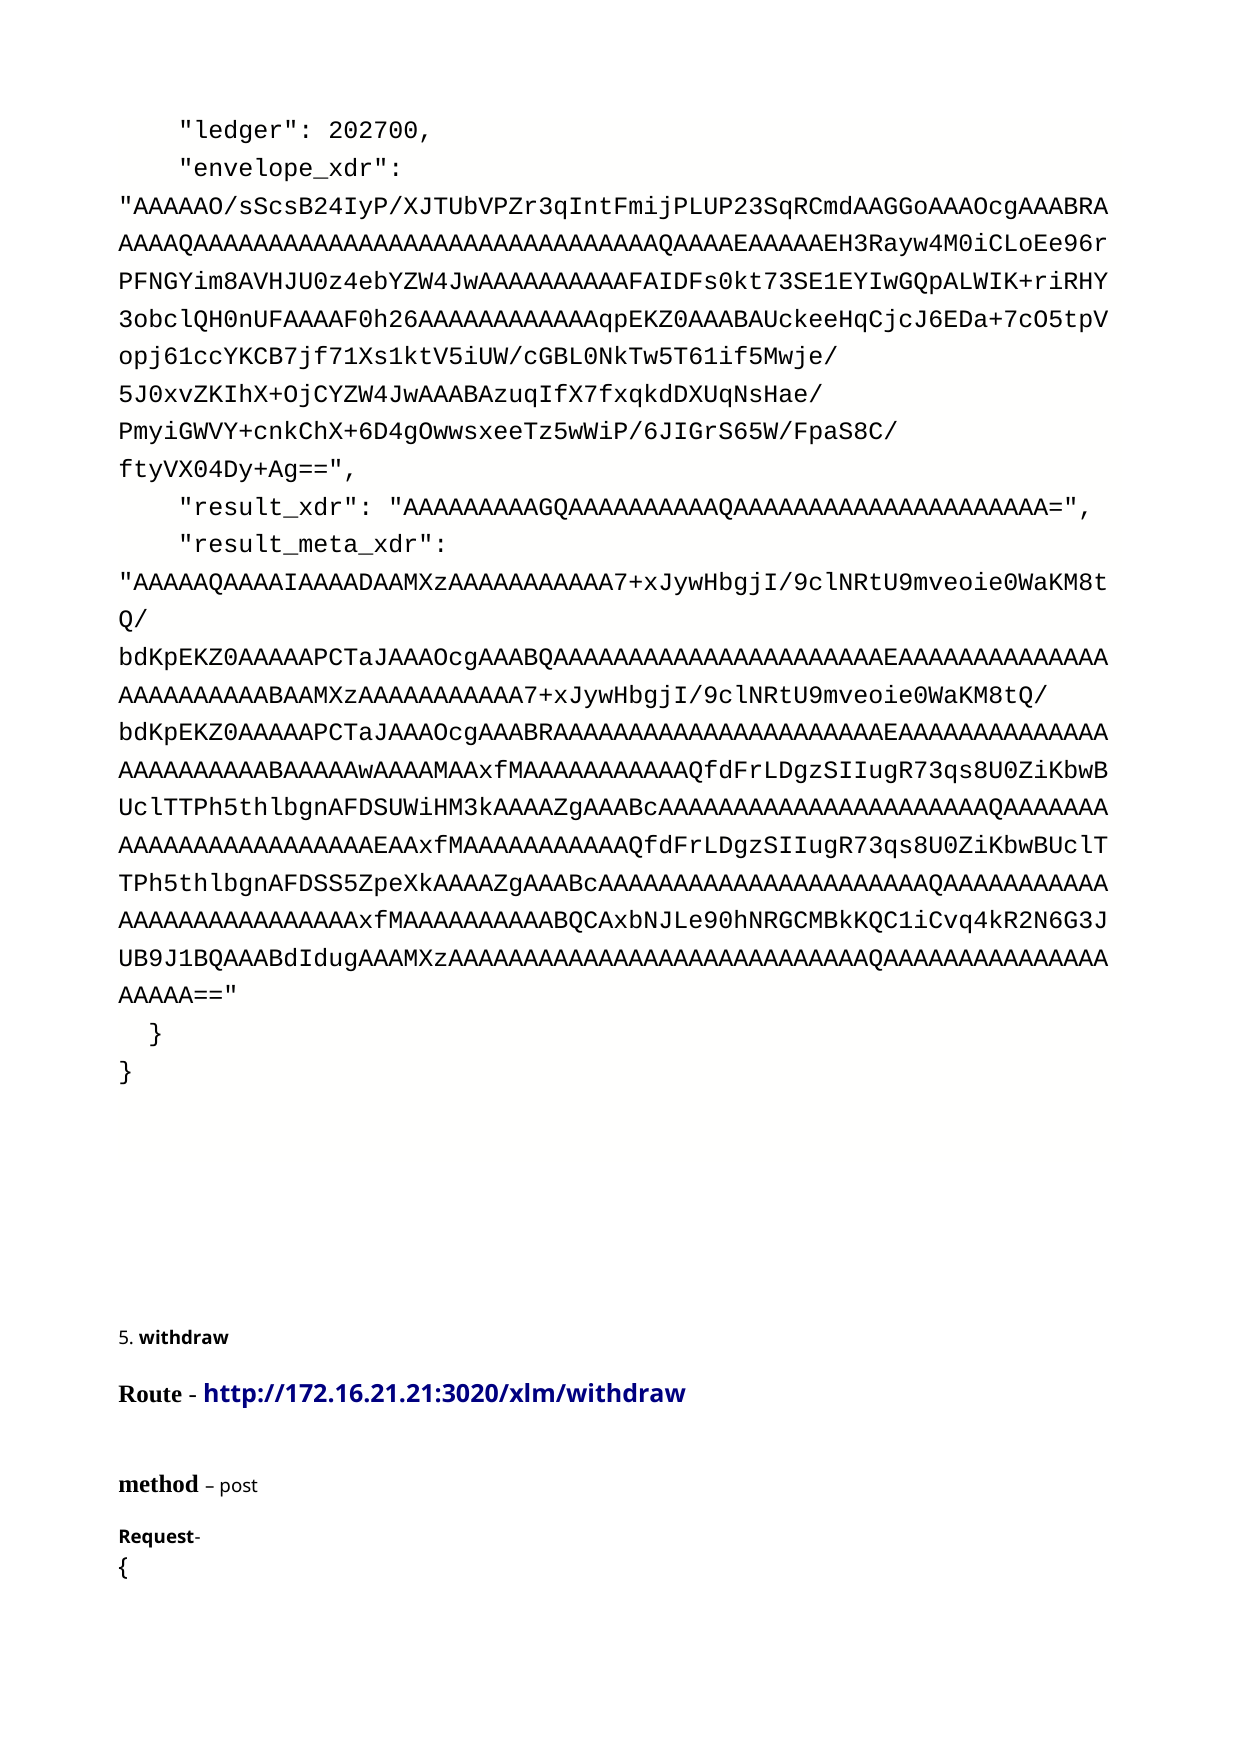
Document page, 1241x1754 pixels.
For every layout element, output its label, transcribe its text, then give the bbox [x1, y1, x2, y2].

text } [118, 1058, 1122, 1087]
text Route - http://172.16.21.21:3020/xlm/withdraw [118, 1375, 1122, 1409]
text "result_xdr": "AAAAAAAAAGQAAAAAAAAAAQAAAAAAAAAAAAAAAAAAAAA=", [118, 494, 1122, 522]
text } [118, 1021, 1122, 1049]
text method – post [118, 1469, 1122, 1498]
text "result_meta_xdr": "AAAAAQAAAAIAAAADAAMXzAAAAAAAAAAA7+xJywHbgjI/9clNRtU9mveoie0WaKM8tQ/bdKpEKZ0AAAAAPCTaJAAAOcgAAABQAAAAAAAAAAAAAAAAAAAAAAEAAAAAAAAAAAAAAAAAAAAAAAABAAMXzAAAAAAAAAAA7+xJywHbgjI/9clNRtU9mveoie0WaKM8tQ/bdKpEKZ0AAAAAPCTaJAAAOcgAAABRAAAAAAAAAAAAAAAAAAAAAAEAAAAAAAAAAAAAAAAAAAAAAAABAAAAAwAAAAMAAxfMAAAAAAAAAAAQfdFrLDgzSIIugR73qs8U0ZiKbwBUclTTPh5thlbgnAFDSUWiHM3kAAAAZgAAABcAAAAAAAAAAAAAAAAAAAAAAQAAAAAAAAAAAAAAAAAAAAAAAAEAAxfMAAAAAAAAAAAQfdFrLDgzSIIugR73qs8U0ZiKbwBUclTTPh5thlbgnAFDSS5ZpeXkAAAAZgAAABcAAAAAAAAAAAAAAAAAAAAAAQAAAAAAAAAAAAAAAAAAAAAAAAAAAxfMAAAAAAAAAABQCAxbNJLe90hNRGCMBkKQC1iCvq4kR2N6G3JUB9J1BQAAABdIdugAAAMXzAAAAAAAAAAAAAAAAAAAAAAAAAAAAQAAAAAAAAAAAAAAAAAAAA==" [118, 532, 1122, 1011]
text "envelope_xdr": "AAAAAO/sScsB24IyP/XJTUbVPZr3qIntFmijPLUP23SqRCmdAAGGoAAAOcgAAABRAAAAAQAAAAAAAAAAAAAAAAAAAAAAAAAAAAAAAQAAAAEAAAAAEH3Rayw4M0iCLoEe96rPFNGYim8AVHJU0z4ebYZW4JwAAAAAAAAAAFAIDFs0kt73SE1EYIwGQpALWIK+riRHY3obclQH0nUFAAAAF0h26AAAAAAAAAAAAqpEKZ0AAABAUckeeHqCjcJ6EDa+7cO5tpVopj61ccYKCB7jf71Xs1ktV5iUW/cGBL0NkTw5T61if5Mwje/5J0xvZKIhX+OjCYZW4JwAAABAzuqIfX7fxqkdDXUqNsHae/PmyiGWVY+cnkChX+6D4gOwwsxeeTz5wWiP/6JIGrS65W/FpaS8C/ftyVX04Dy+Ag==", [118, 156, 1122, 485]
text Request- [118, 1523, 1122, 1549]
text { [118, 1549, 1122, 1583]
text 5. withdraw [118, 1324, 1122, 1350]
text "ledger": 202700, [118, 118, 1122, 146]
